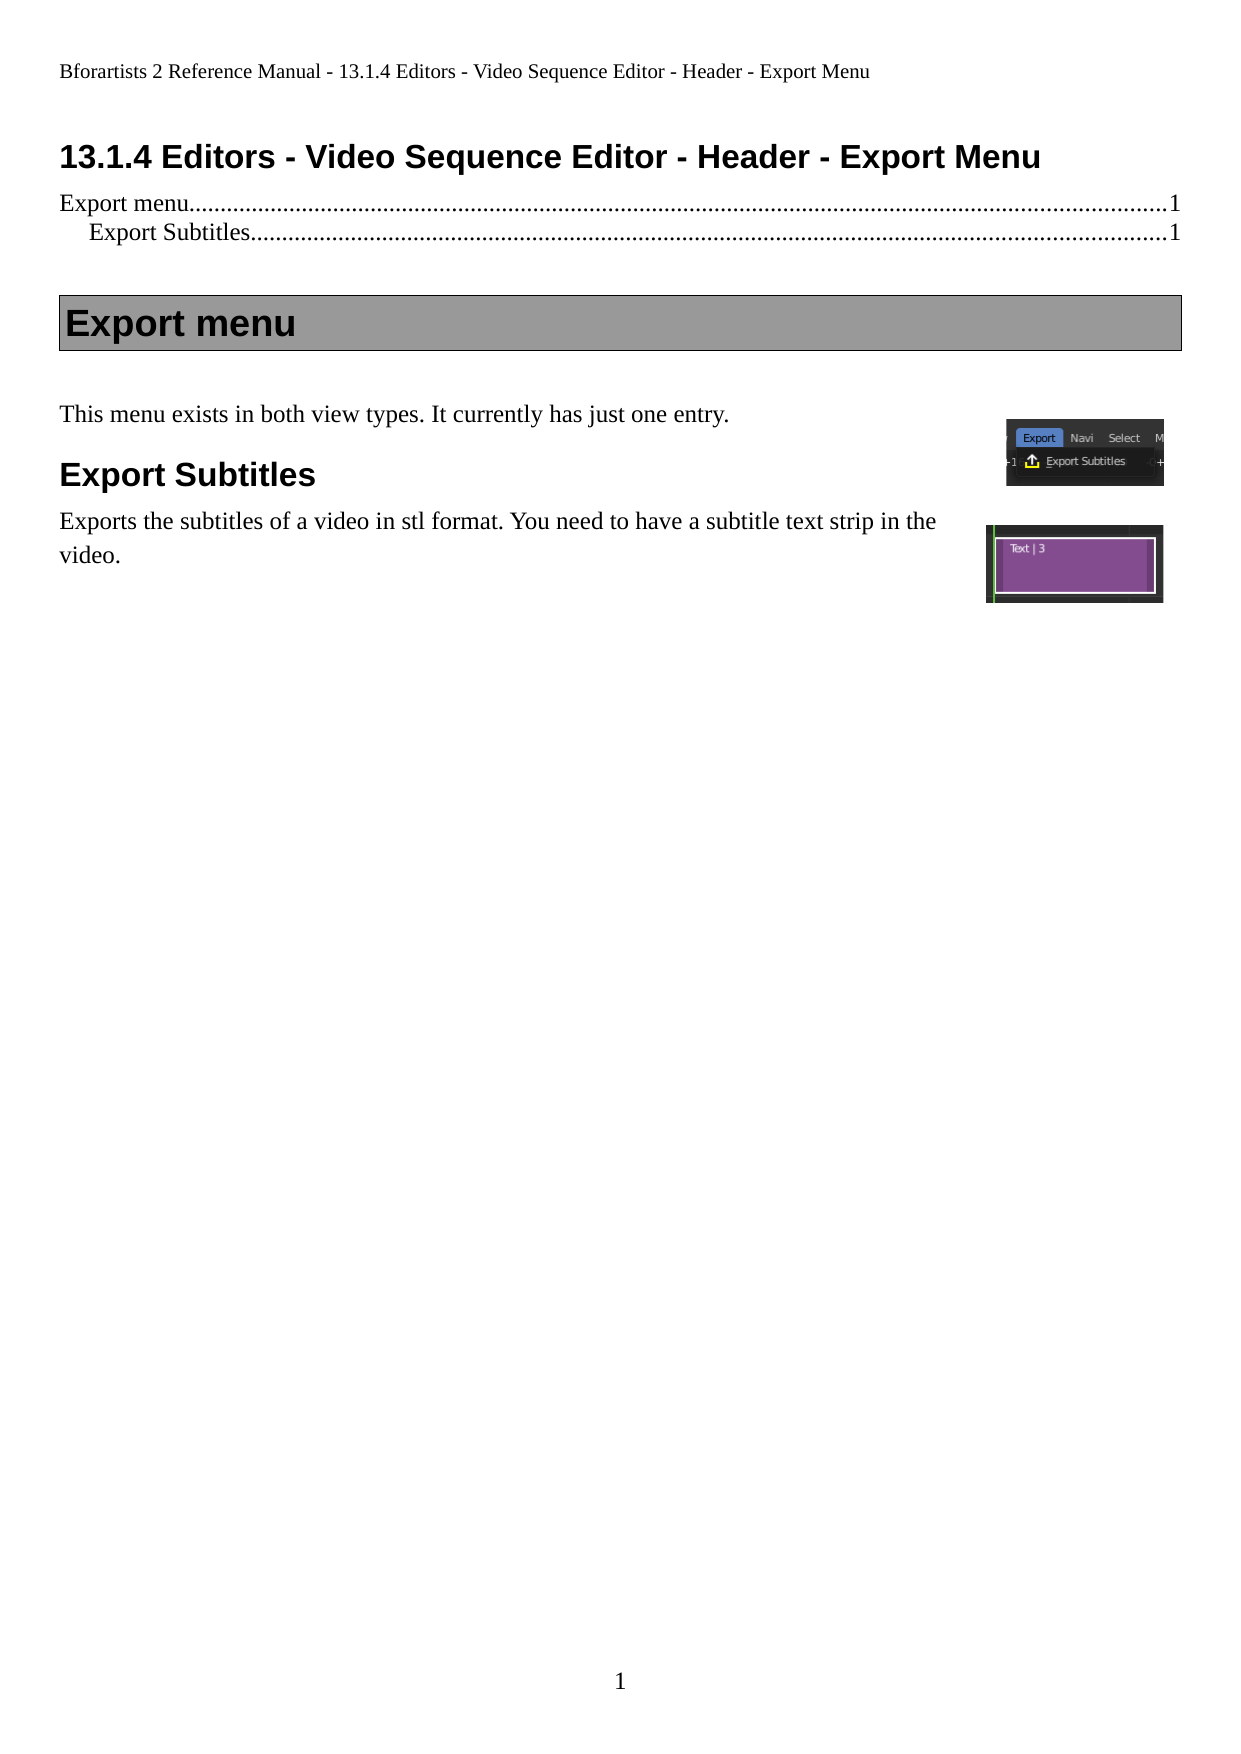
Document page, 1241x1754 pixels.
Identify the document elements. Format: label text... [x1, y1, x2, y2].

text Exports the subtitles of a video in stl format. You need to have a subtitle text strip in the video. [59, 506, 1181, 569]
text Export menu 1 [59, 188, 1181, 217]
picture [986, 525, 1164, 603]
subtitle 13.1.4 Editors - Video Sequence Editor - Header - Export Menu [59, 138, 1181, 176]
subtitle Export Subtitles [59, 455, 1181, 493]
text This menu exists in both view types. It currently has just one entry. [59, 399, 1181, 428]
text Export Subtitles 1 [88, 217, 1181, 246]
picture [1006, 419, 1164, 486]
table_header Export menu [60, 296, 1181, 350]
